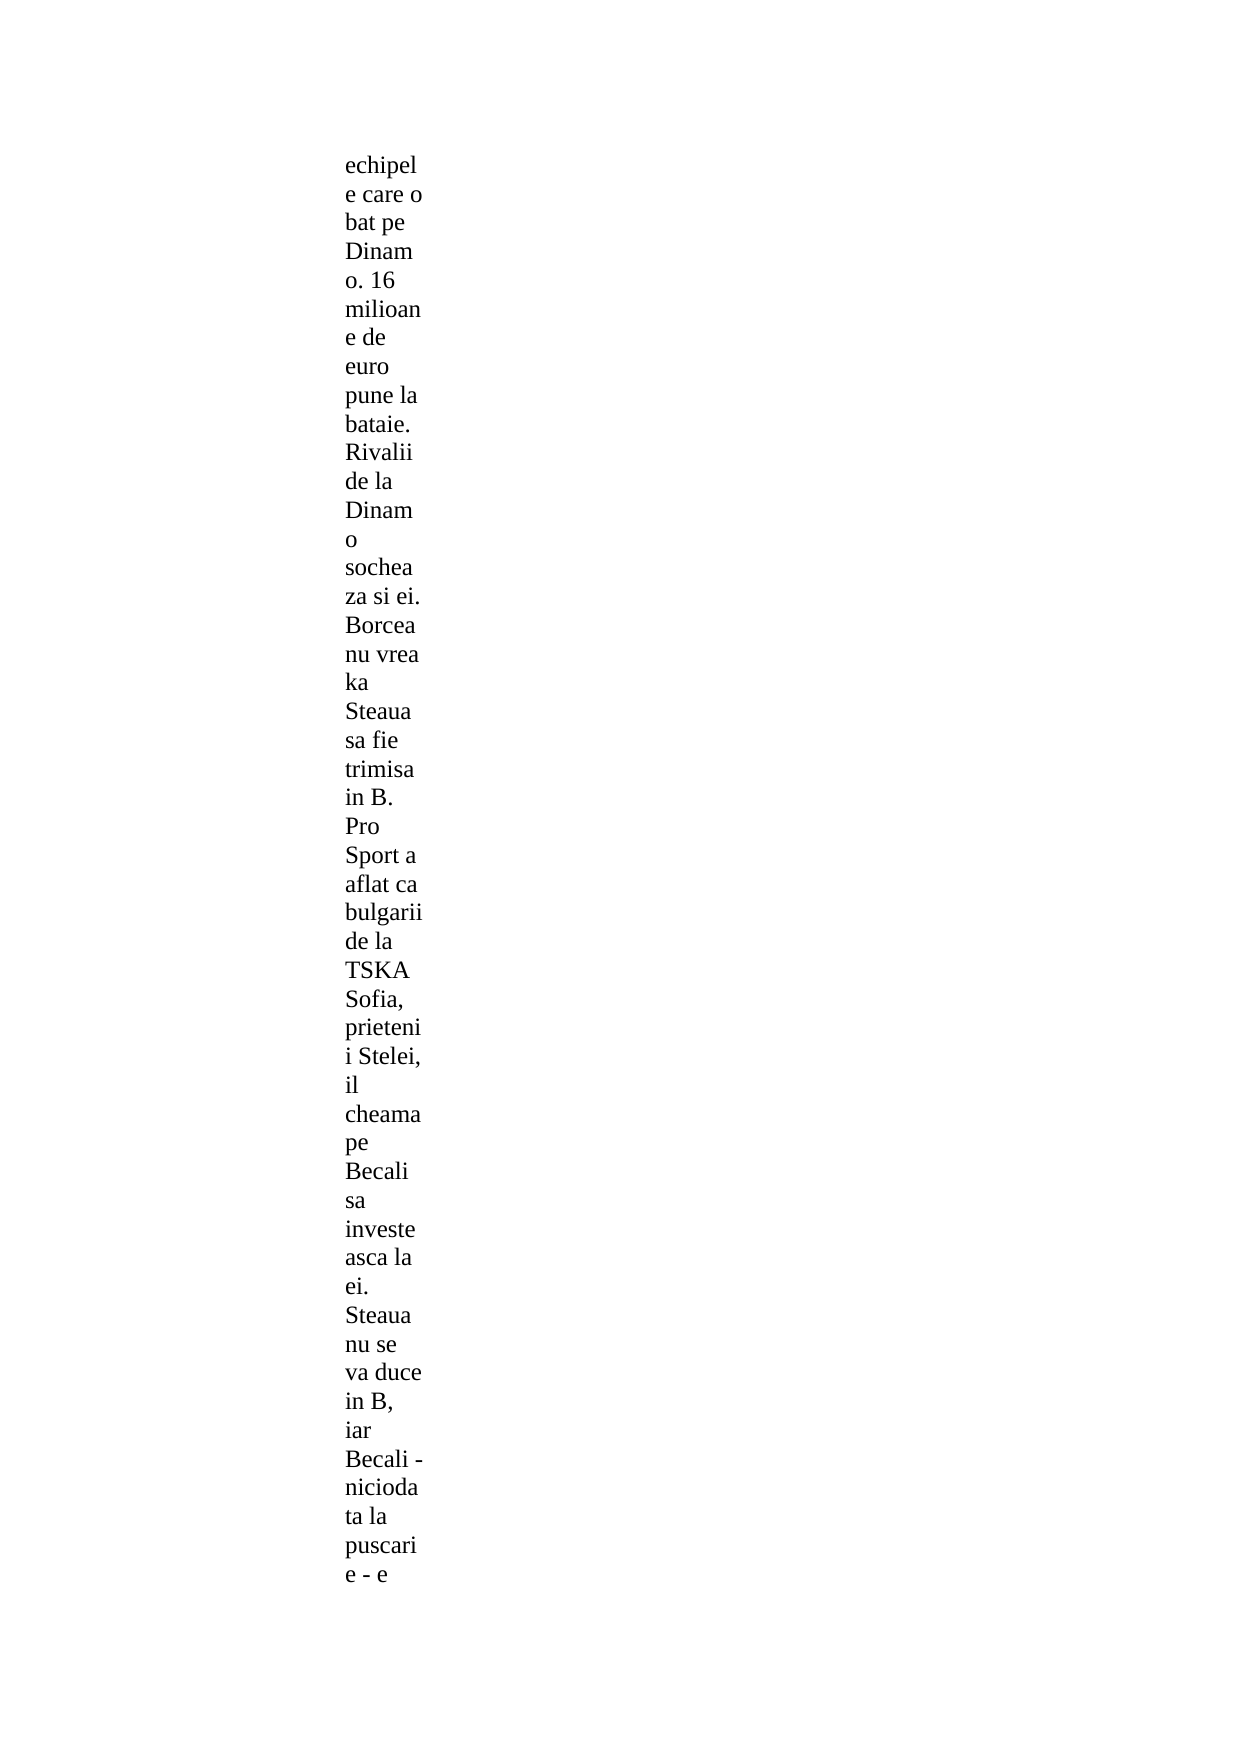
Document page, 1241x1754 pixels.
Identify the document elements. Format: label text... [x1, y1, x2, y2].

table_cell [423, 150, 502, 1587]
table_cell [817, 150, 895, 1587]
table_cell [266, 150, 345, 1587]
table_cell [738, 150, 817, 1587]
table_cell [581, 150, 659, 1587]
table_cell [188, 150, 266, 1587]
table_cell [502, 150, 581, 1587]
table_cell echipele care o bat pe Dinamo. 16 milioane de euro pune la bataie. Rivalii de la Dinamo socheaza si ei. Borcea nu vrea ka Steaua sa fie trimisa in B. Pro Sport a aflat ca bulgarii de la TSKA Sofia, prietenii Stelei, il cheama pe Becali sa investeasca la ei. Steaua nu se va duce in B, iar Becali - niciodata la puscarie - e [345, 150, 423, 1587]
table_cell [974, 150, 1053, 1587]
table_cell [659, 150, 738, 1587]
table_cell [895, 150, 974, 1587]
